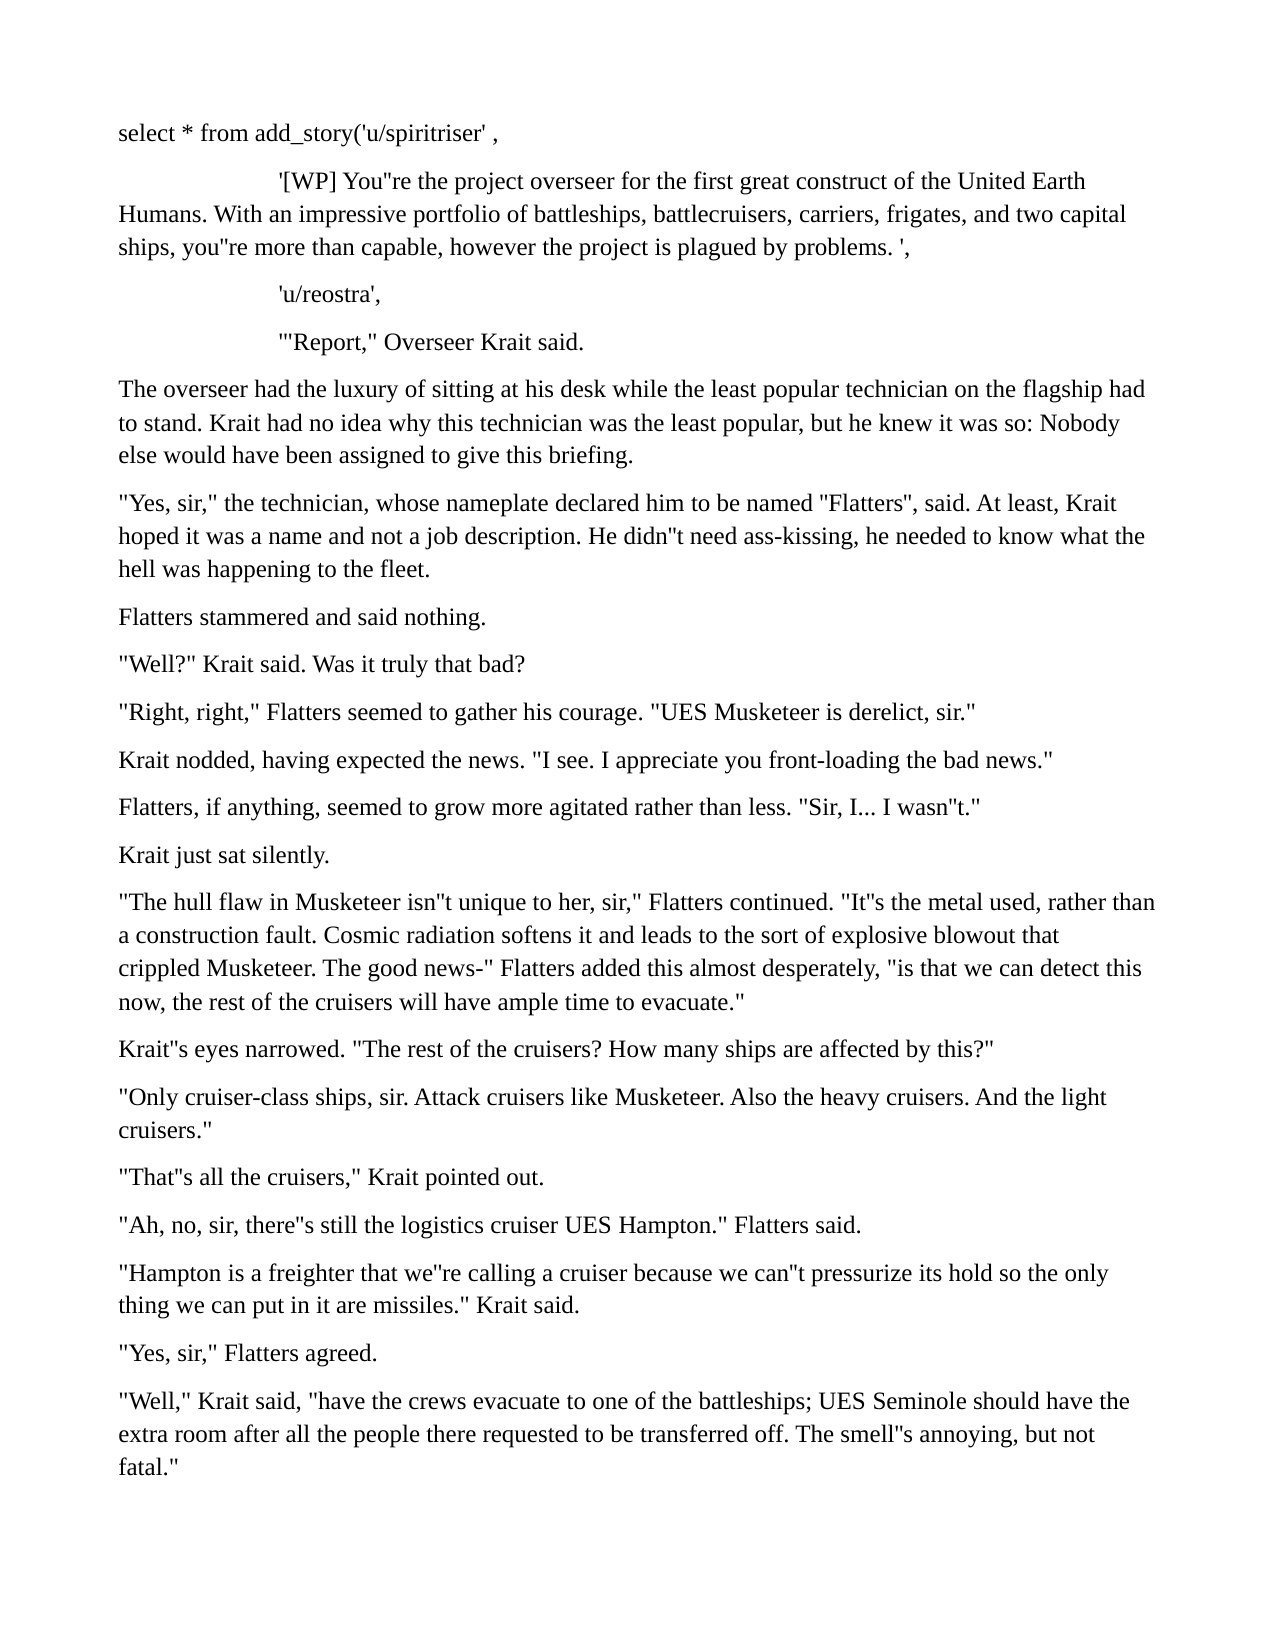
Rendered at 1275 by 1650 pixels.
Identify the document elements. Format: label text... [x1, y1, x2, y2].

text "Right, right," Flatters seemed to gather his courage. "UES Musketeer is derelict, sir." [118, 697, 1157, 726]
text "The hull flaw in Musketeer isn''t unique to her, sir," Flatters continued. "It''s the metal used, rather than a construction fault. Cosmic radiation softens it and leads to the sort of explosive blowout that crippled Musketeer. The good news-" Flatters added this almost desperately, "is that we can detect this now, the rest of the cruisers will have ample time to evacuate." [118, 887, 1157, 1015]
text 'u/reostra', [118, 279, 1157, 308]
text '[WP] You''re the project overseer for the first great construct of the United Earth Humans. With an impressive portfolio of battleships, battlecruisers, carriers, frigates, and two capital ships, you''re more than capable, however the project is plagued by problems. ', [118, 166, 1157, 261]
text "That''s all the cruisers," Krait pointed out. [118, 1162, 1157, 1191]
text "Well?" Krait said. Was it truly that bad? [118, 649, 1157, 678]
text Krait''s eyes narrowed. "The rest of the cruisers? How many ships are affected by this?" [118, 1034, 1157, 1063]
text Flatters, if anything, seemed to grow more agitated rather than less. "Sir, I... I wasn''t." [118, 792, 1157, 821]
text "Well," Krait said, "have the crews evacuate to one of the battleships; UES Seminole should have the extra room after all the people there requested to be transferred off. The smell''s annoying, but not fatal." [118, 1386, 1157, 1481]
text "Ah, no, sir, there''s still the logistics cruiser UES Hampton." Flatters said. [118, 1210, 1157, 1239]
text The overseer had the luxury of sitting at his desk while the least popular technician on the flagship had to stand. Krait had no idea why this technician was the least popular, but he knew it was so: Nobody else would have been assigned to give this briefing. [118, 374, 1157, 469]
text Krait just sat silently. [118, 840, 1157, 869]
text Flatters stammered and said nothing. [118, 602, 1157, 631]
text "Yes, sir," Flatters agreed. [118, 1338, 1157, 1367]
text "Only cruiser-class ships, sir. Attack cruisers like Musketeer. Also the heavy cruisers. And the light cruisers." [118, 1082, 1157, 1143]
text '"Report," Overseer Krait said. [118, 327, 1157, 356]
text select * from add_story('u/spiritriser' , [118, 118, 1157, 147]
text "Hampton is a freighter that we''re calling a cruiser because we can''t pressurize its hold so the only thing we can put in it are missiles." Krait said. [118, 1258, 1157, 1319]
text "Yes, sir," the technician, whose nameplate declared him to be named ''Flatters'', said. At least, Krait hoped it was a name and not a job description. He didn''t need ass-kissing, he needed to know what the hell was happening to the fleet. [118, 488, 1157, 583]
text Krait nodded, having expected the news. "I see. I appreciate you front-loading the bad news." [118, 745, 1157, 773]
